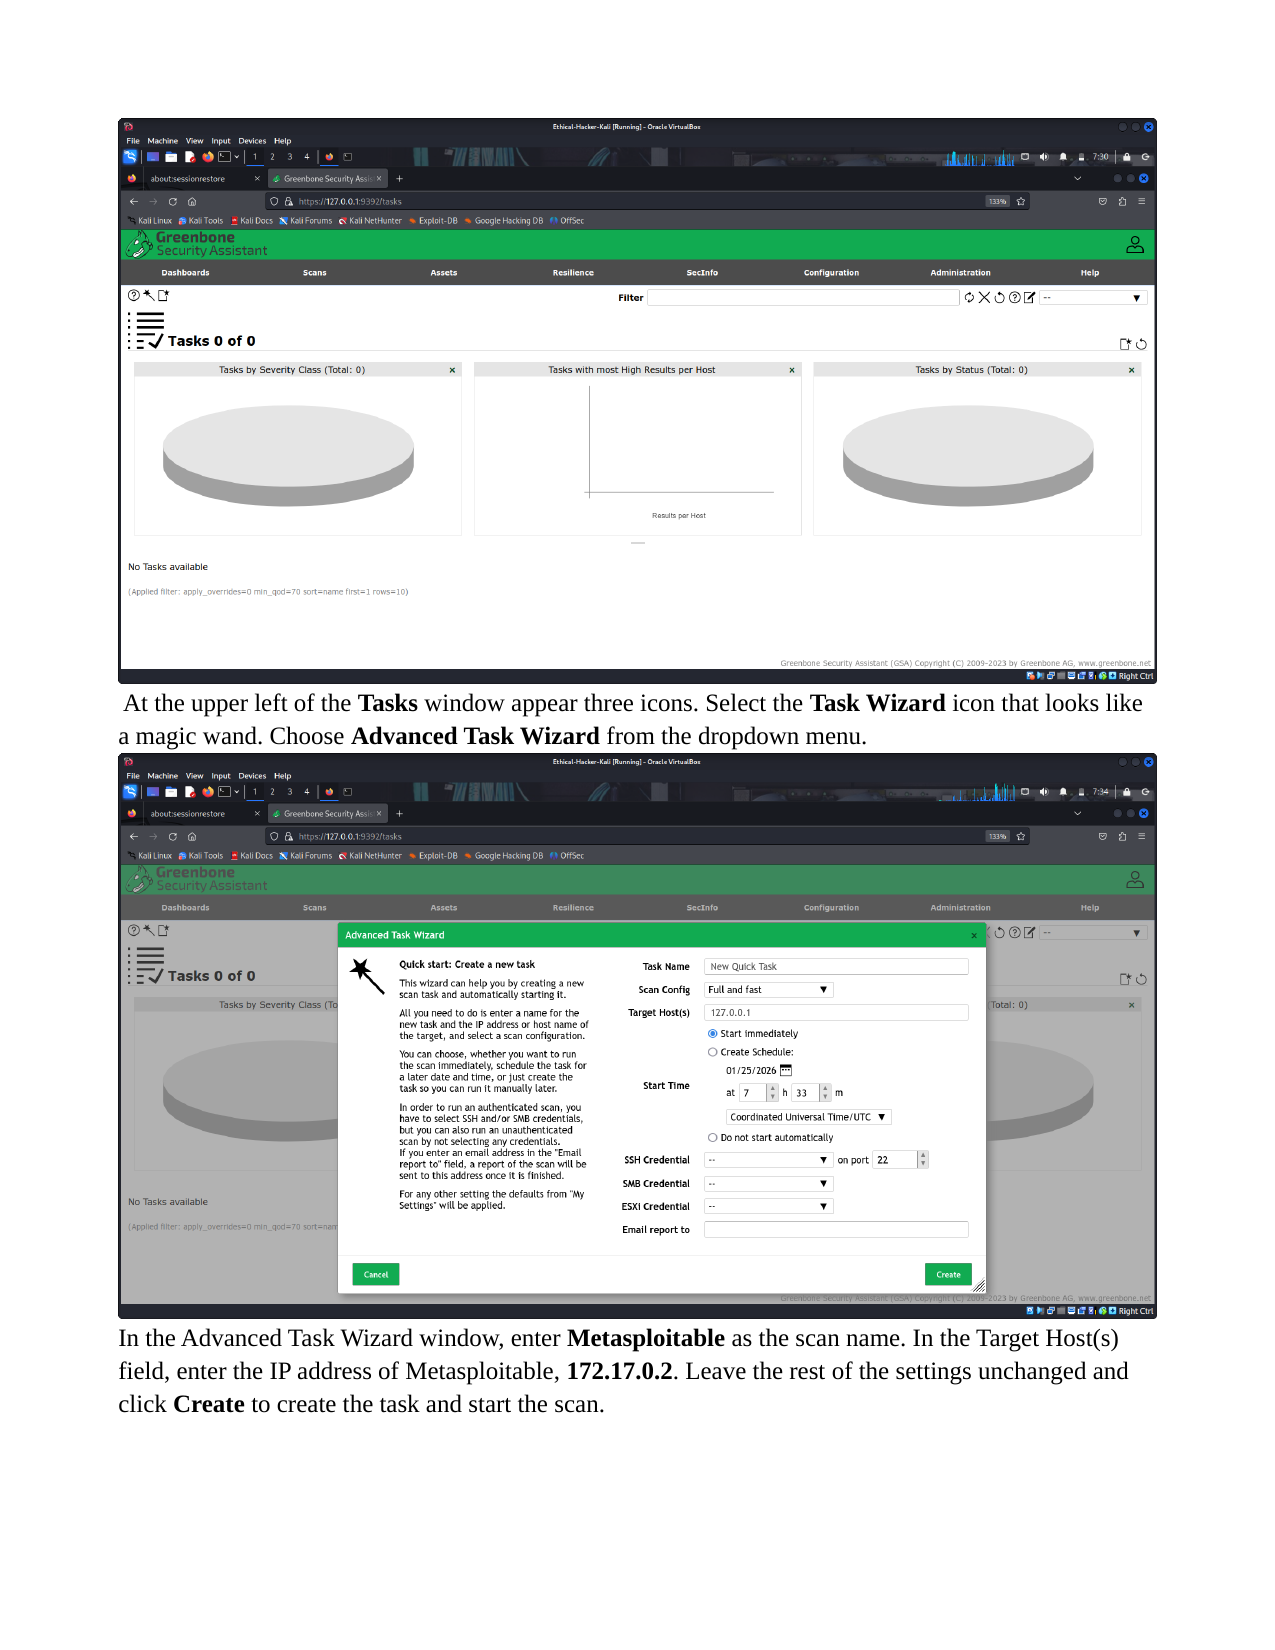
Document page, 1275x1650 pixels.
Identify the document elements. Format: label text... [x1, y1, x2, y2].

text At the upper left of the Tasks window appear three icons. Select the Task Wizard icon that looks like a magic wand. Choose Advanced Task Wizard from the dropdown menu. [118, 684, 1157, 749]
picture [118, 753, 1157, 1319]
text In the Advanced Task Wizard window, enter Metasploitable as the scan name. In the Target Host(s) field, enter the IP address of Metasploitable, 172.17.0.2. Leave the rest of the settings unchanged and click Create to create the task and start the scan. [118, 1319, 1157, 1418]
picture [118, 118, 1157, 684]
